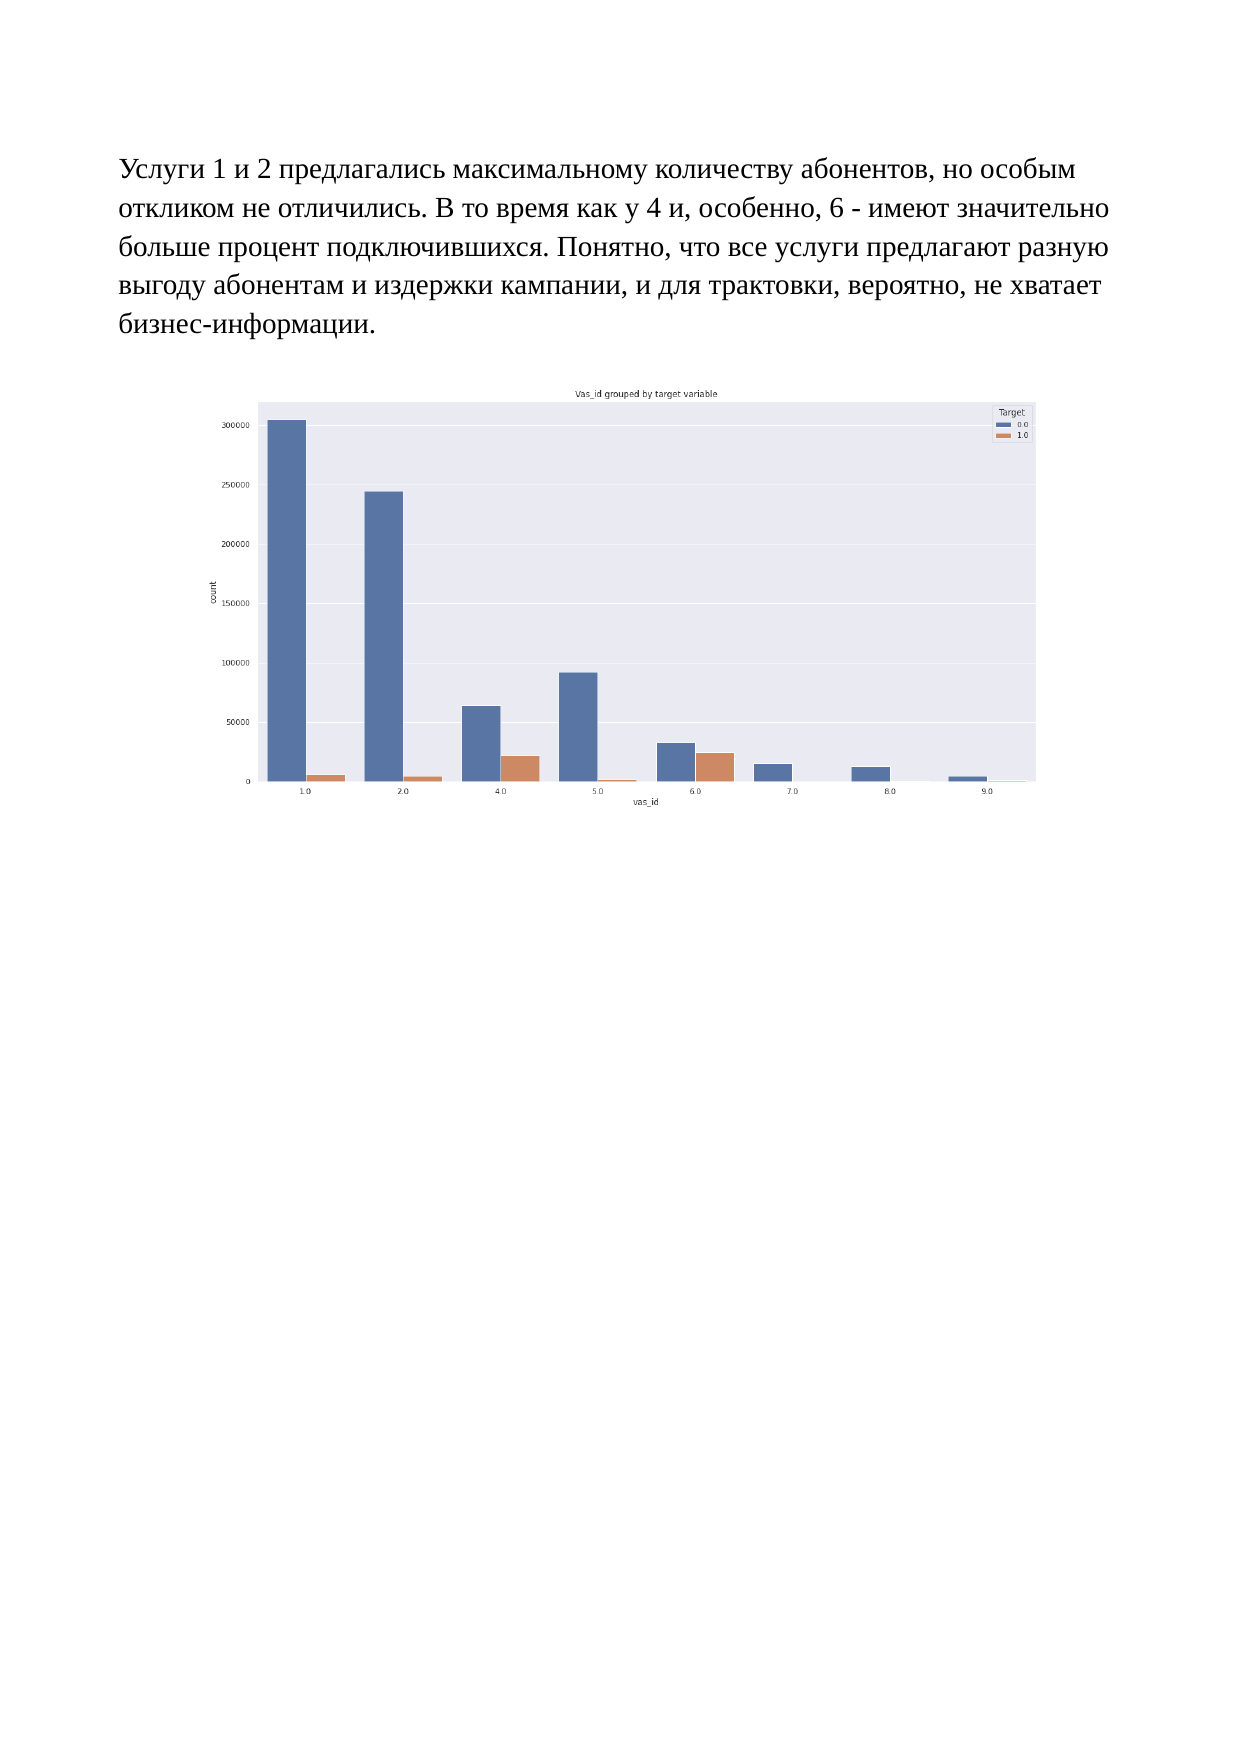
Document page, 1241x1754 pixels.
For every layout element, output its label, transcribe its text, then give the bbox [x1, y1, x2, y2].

picture [131, 341, 1136, 844]
text Услуги 1 и 2 предлагались максимальному количеству абонентов, но особым откликом не отличились. В то время как у 4 и, особенно, 6 - имеют значительно больше процент подключившихся. Понятно, что все услуги предлагают разную выгоду абонентам и издержки кампании, и для трактовки, вероятно, не хватает бизнес-информации. [118, 152, 1122, 339]
